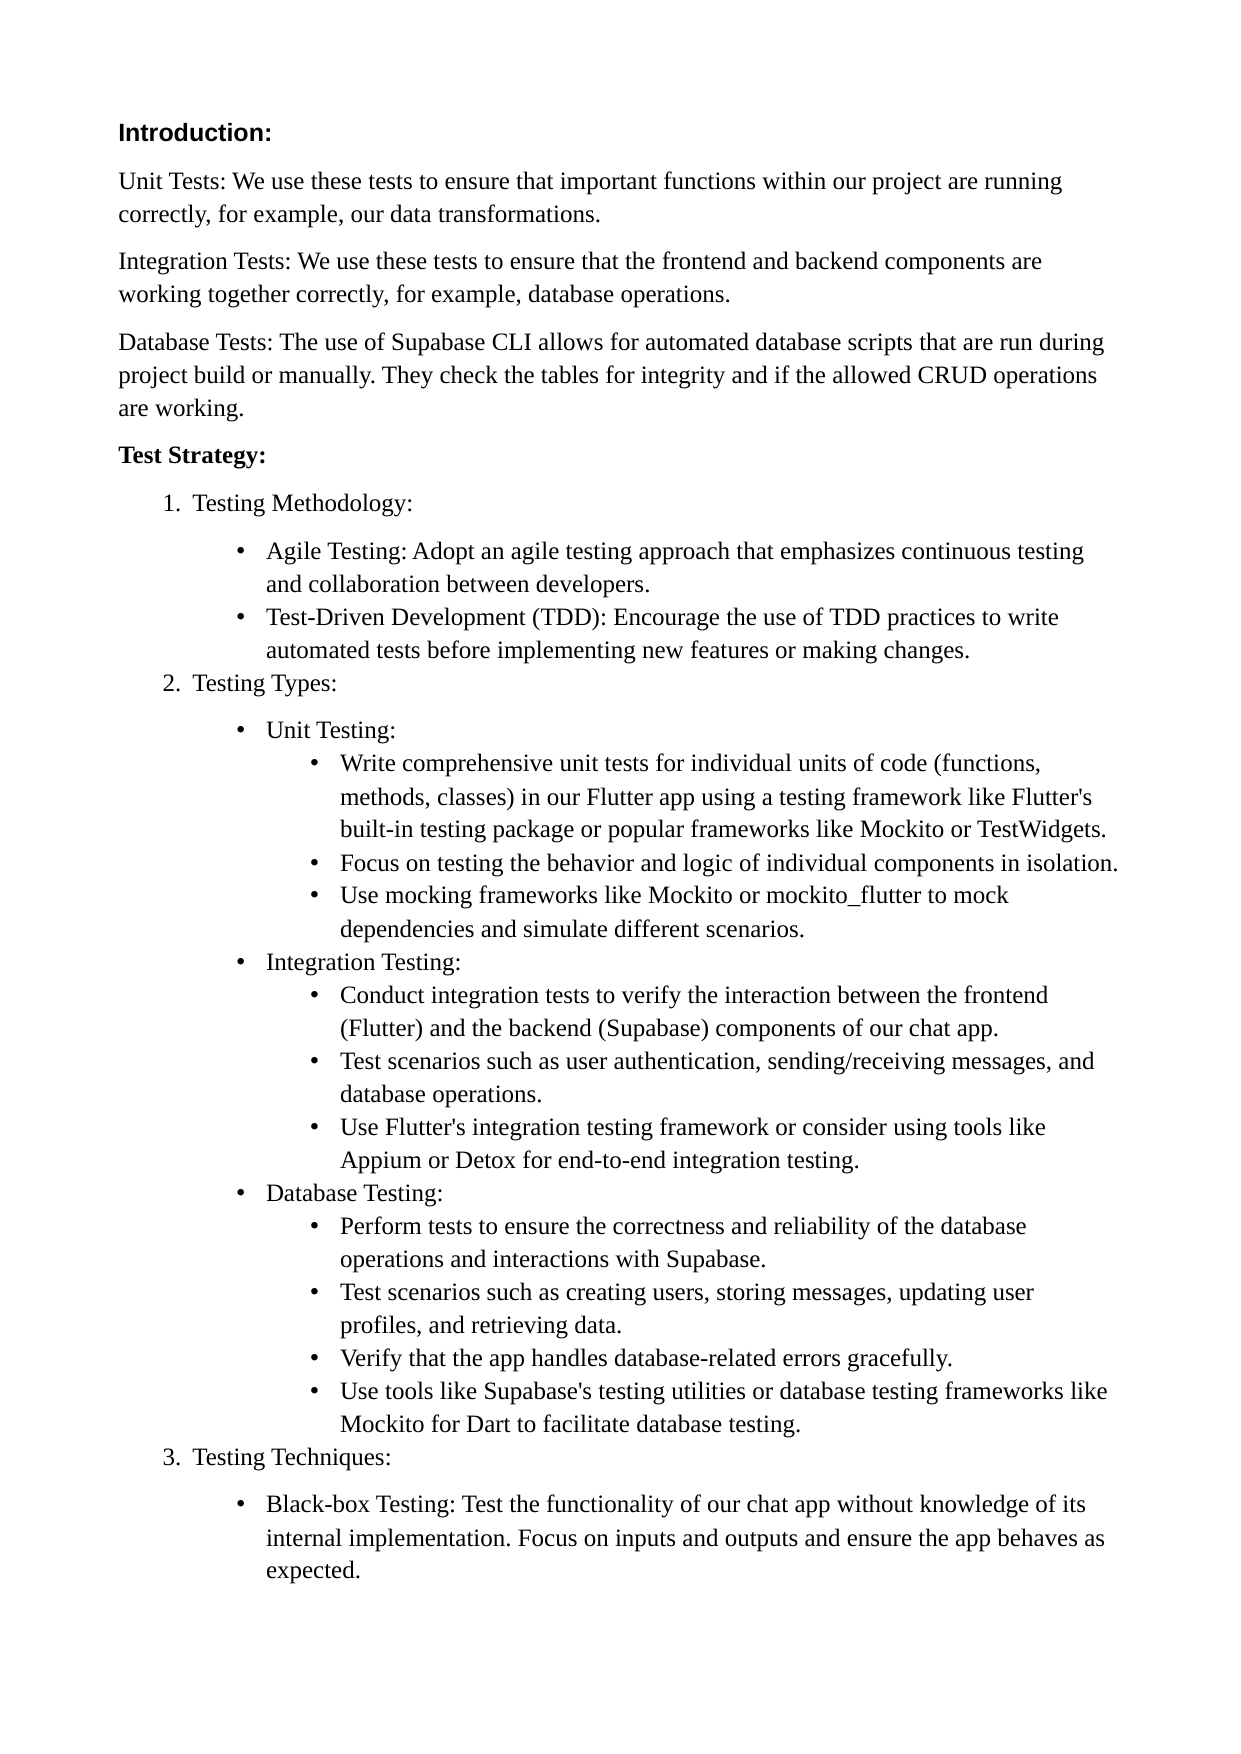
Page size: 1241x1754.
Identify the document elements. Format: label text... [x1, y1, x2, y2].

list Use Flutter's integration testing framework or consider using tools like Appium or Detox for end-to-end integration testing. [310, 1112, 1122, 1173]
list Use mocking frameworks like Mockito or mockito_flutter to mock dependencies and simulate different scenarios. [310, 881, 1122, 942]
list Verify that the app handles database-related errors gracefully. [310, 1343, 1122, 1372]
list Black-box Testing: Test the functionality of our chat app without knowledge of its internal implementation. Focus on inputs and outputs and ensure the app behaves as expected. [236, 1489, 1122, 1584]
list Perform tests to ensure the correctness and reliability of the database operations and interactions with Supabase. [310, 1211, 1122, 1273]
list Integration Testing: [236, 947, 1122, 975]
list Testing Techniques: [162, 1442, 1122, 1471]
list Testing Types: [162, 668, 1122, 697]
text Test Strategy: [118, 441, 1122, 469]
list Unit Testing: [236, 716, 1122, 744]
list Agile Testing: Adopt an agile testing approach that emphasizes continuous testing and collaboration between developers. [236, 536, 1122, 598]
text Introduction: [118, 118, 1122, 147]
text Unit Tests: We use these tests to ensure that important functions within our project are running correctly, for example, our data transformations. [118, 166, 1122, 227]
list Conduct integration tests to verify the interaction between the frontend (Flutter) and the backend (Supabase) components of our chat app. [310, 980, 1122, 1041]
list Focus on testing the behavior and logic of individual components in isolation. [310, 848, 1122, 876]
text Database Tests: The use of Supabase CLI allows for automated database scripts that are run during project build or manually. They check the tables for integrity and if the allowed CRUD operations are working. [118, 327, 1122, 422]
list Test scenarios such as creating users, storing messages, updating user profiles, and retrieving data. [310, 1277, 1122, 1339]
text Integration Tests: We use these tests to ensure that the frontend and backend components are working together correctly, for example, database operations. [118, 246, 1122, 308]
list Test-Driven Development (TDD): Encourage the use of TDD practices to write automated tests before implementing new features or making changes. [236, 602, 1122, 664]
list Database Testing: [236, 1178, 1122, 1207]
list Use tools like Supabase's testing utilities or database testing frameworks like Mockito for Dart to facilitate database testing. [310, 1376, 1122, 1438]
list Testing Methodology: [162, 488, 1122, 517]
list Write comprehensive unit tests for individual units of code (functions, methods, classes) in our Flutter app using a testing framework like Flutter's built-in testing package or popular frameworks like Mockito or TestWidgets. [310, 748, 1122, 843]
list Test scenarios such as user authentication, sending/receiving messages, and database operations. [310, 1046, 1122, 1107]
